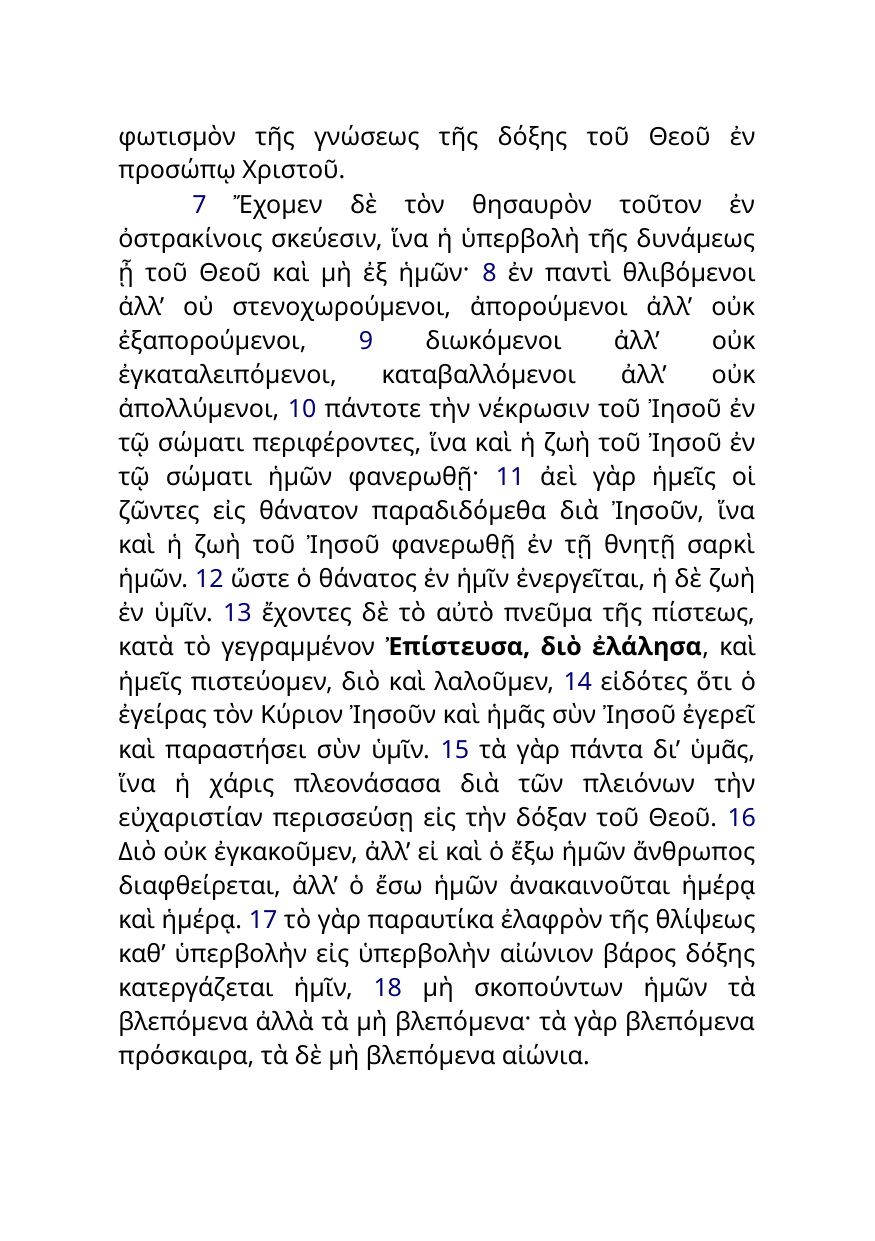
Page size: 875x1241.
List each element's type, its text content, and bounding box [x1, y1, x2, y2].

text 7 Ἔχομεν δὲ τὸν θησαυρὸν τοῦτον ἐν ὀστρακίνοις σκεύεσιν, ἵνα ἡ ὑπερβολὴ τῆς δυνάμεως ᾖ τοῦ Θεοῦ καὶ μὴ ἐξ ἡμῶν· 8 ἐν παντὶ θλιβόμενοι ἀλλ’ οὐ στενοχωρούμενοι, ἀπορούμενοι ἀλλ’ οὐκ ἐξαπορούμενοι, 9 διωκόμενοι ἀλλ’ οὐκ ἐγκαταλειπόμενοι, καταβαλλόμενοι ἀλλ’ οὐκ ἀπολλύμενοι, 10 πάντοτε τὴν νέκρωσιν τοῦ Ἰησοῦ ἐν τῷ σώματι περιφέροντες, ἵνα καὶ ἡ ζωὴ τοῦ Ἰησοῦ ἐν τῷ σώματι ἡμῶν φανερωθῇ· 11 ἀεὶ γὰρ ἡμεῖς οἱ ζῶντες εἰς θάνατον παραδιδόμεθα διὰ Ἰησοῦν, ἵνα καὶ ἡ ζωὴ τοῦ Ἰησοῦ φανερωθῇ ἐν τῇ θνητῇ σαρκὶ ἡμῶν. 12 ὥστε ὁ θάνατος ἐν ἡμῖν ἐνεργεῖται, ἡ δὲ ζωὴ ἐν ὑμῖν. 13 ἔχοντες δὲ τὸ αὐτὸ πνεῦμα τῆς πίστεως, κατὰ τὸ γεγραμμένον Ἐπίστευσα, διὸ ἐλάλησα, καὶ ἡμεῖς πιστεύομεν, διὸ καὶ λαλοῦμεν, 14 εἰδότες ὅτι ὁ ἐγείρας τὸν Κύριον Ἰησοῦν καὶ ἡμᾶς σὺν Ἰησοῦ ἐγερεῖ καὶ παραστήσει σὺν ὑμῖν. 15 τὰ γὰρ πάντα δι’ ὑμᾶς, ἵνα ἡ χάρις πλεονάσασα διὰ τῶν πλειόνων τὴν εὐχαριστίαν περισσεύσῃ εἰς τὴν δόξαν τοῦ Θεοῦ. 16 Διὸ οὐκ ἐγκακοῦμεν, ἀλλ’ εἰ καὶ ὁ ἔξω ἡμῶν ἄνθρωπος διαφθείρεται, ἀλλ’ ὁ ἔσω ἡμῶν ἀνακαινοῦται ἡμέρᾳ καὶ ἡμέρᾳ. 17 τὸ γὰρ παραυτίκα ἐλαφρὸν τῆς θλίψεως καθ’ ὑπερβολὴν εἰς ὑπερβολὴν αἰώνιον βάρος δόξης κατεργάζεται ἡμῖν, 18 μὴ σκοπούντων ἡμῶν τὰ βλεπόμενα ἀλλὰ τὰ μὴ βλεπόμενα· τὰ γὰρ βλεπόμενα πρόσκαιρα, τὰ δὲ μὴ βλεπόμενα αἰώνια. [118, 186, 756, 1072]
text φωτισμὸν τῆς γνώσεως τῆς δόξης τοῦ Θεοῦ ἐν προσώπῳ Χριστοῦ. [118, 118, 756, 186]
